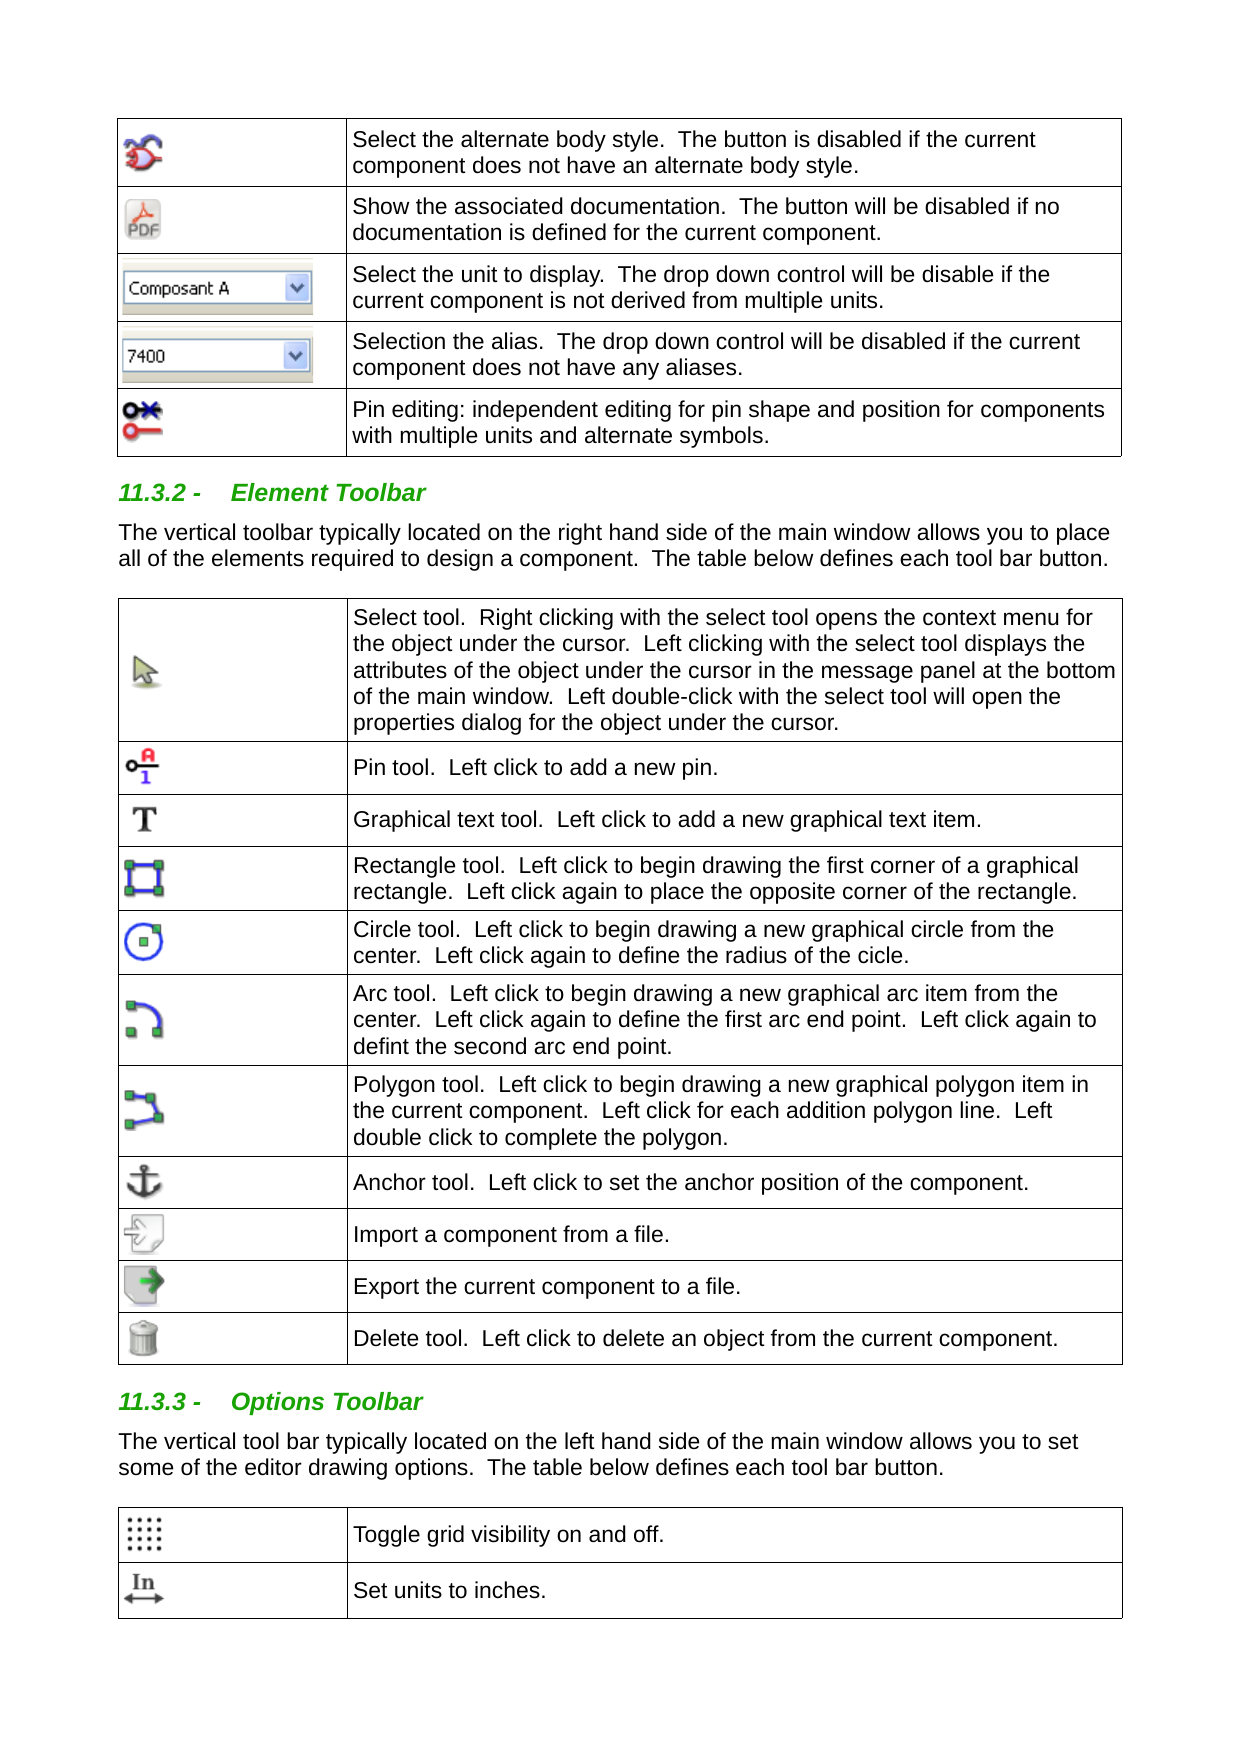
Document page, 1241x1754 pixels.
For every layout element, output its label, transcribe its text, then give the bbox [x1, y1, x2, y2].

picture [123, 1317, 165, 1359]
table_header [119, 1508, 347, 1562]
table_cell [119, 1157, 347, 1208]
picture [123, 1090, 165, 1131]
table_cell [118, 254, 346, 321]
table_cell Select the alternate body style. The button is disabled if the current component does not have an alternate body style. [347, 119, 1121, 186]
table_cell [119, 742, 347, 793]
table_cell [119, 1563, 347, 1618]
picture [123, 1514, 165, 1555]
table_cell Graphical text tool. Left click to add a new graphical text item. [348, 795, 1122, 846]
picture [122, 401, 163, 443]
table_cell Arc tool. Left click to begin drawing a new graphical arc item from the center. Left click again to define the first arc end point. Left click again to defint the second arc end point. [348, 975, 1122, 1065]
picture [123, 999, 165, 1040]
picture [123, 1213, 165, 1255]
text The vertical tool bar typically located on the left hand side of the main window allows you to set some of the editor drawing options. The table below defines each tool bar button. [118, 1428, 1122, 1480]
table_cell [119, 1261, 347, 1312]
table_cell Delete tool. Left click to delete an object from the current component. [348, 1313, 1122, 1364]
table_header [119, 599, 347, 741]
table_cell [119, 911, 347, 974]
subtitle Element Toolbar [118, 478, 1122, 507]
table_cell [118, 389, 346, 456]
table_cell Export the current component to a file. [348, 1261, 1122, 1312]
subtitle Options Toolbar [118, 1387, 1122, 1416]
table_cell Polygon tool. Left click to begin drawing a new graphical polygon item in the current component. Left click for each addition polygon line. Left double click to complete the polygon. [348, 1066, 1122, 1156]
picture [123, 649, 165, 690]
table_cell Select the unit to display. The drop down control will be disable if the current component is not derived from multiple units. [347, 254, 1121, 321]
table_cell [118, 322, 346, 388]
text The vertical toolbar typically located on the right hand side of the main window allows you to place all of the elements required to design a component. The table below defines each tool bar button. [118, 519, 1122, 572]
table_cell [118, 119, 346, 186]
table_cell [119, 1066, 347, 1156]
table_cell [118, 187, 346, 253]
table_cell [119, 1313, 347, 1364]
table_cell Pin tool. Left click to add a new pin. [348, 742, 1122, 793]
picture [123, 1569, 165, 1611]
picture [123, 921, 165, 963]
picture [123, 799, 165, 840]
table_header Select tool. Right clicking with the select tool opens the context menu for the object under the cursor. Left clicking with the select tool displays the attributes of the object under the cursor in the message panel at the bottom of the main window. Left double-click with the select tool will open the properties dialog for the object under the cursor. [348, 599, 1122, 741]
table_cell Import a component from a file. [348, 1209, 1122, 1260]
table_cell [119, 975, 347, 1065]
table_cell Set units to inches. [348, 1563, 1122, 1618]
picture [123, 857, 165, 899]
table_cell Selection the alias. The drop down control will be disabled if the current component does not have any aliases. [347, 322, 1121, 388]
table_cell Circle tool. Left click to begin drawing a new graphical circle from the center. Left click again to define the radius of the cicle. [348, 911, 1122, 974]
picture [122, 199, 163, 240]
picture [123, 1265, 165, 1307]
table_cell Anchor tool. Left click to set the anchor position of the component. [348, 1157, 1122, 1208]
picture [122, 131, 163, 173]
table_cell [119, 795, 347, 846]
table_cell Rectangle tool. Left click to begin drawing the first corner of a graphical rectangle. Left click again to place the opposite corner of the rectangle. [348, 847, 1122, 910]
table_cell [119, 847, 347, 910]
table_cell Show the associated documentation. The button will be disabled if no documentation is defined for the current component. [347, 187, 1121, 253]
table_cell [119, 1209, 347, 1260]
table_cell Pin editing: independent editing for pin shape and position for components with multiple units and alternate symbols. [347, 389, 1121, 456]
picture [122, 258, 314, 315]
picture [122, 326, 314, 383]
picture [123, 1161, 165, 1202]
picture [123, 747, 165, 788]
table_header Toggle grid visibility on and off. [348, 1508, 1122, 1562]
